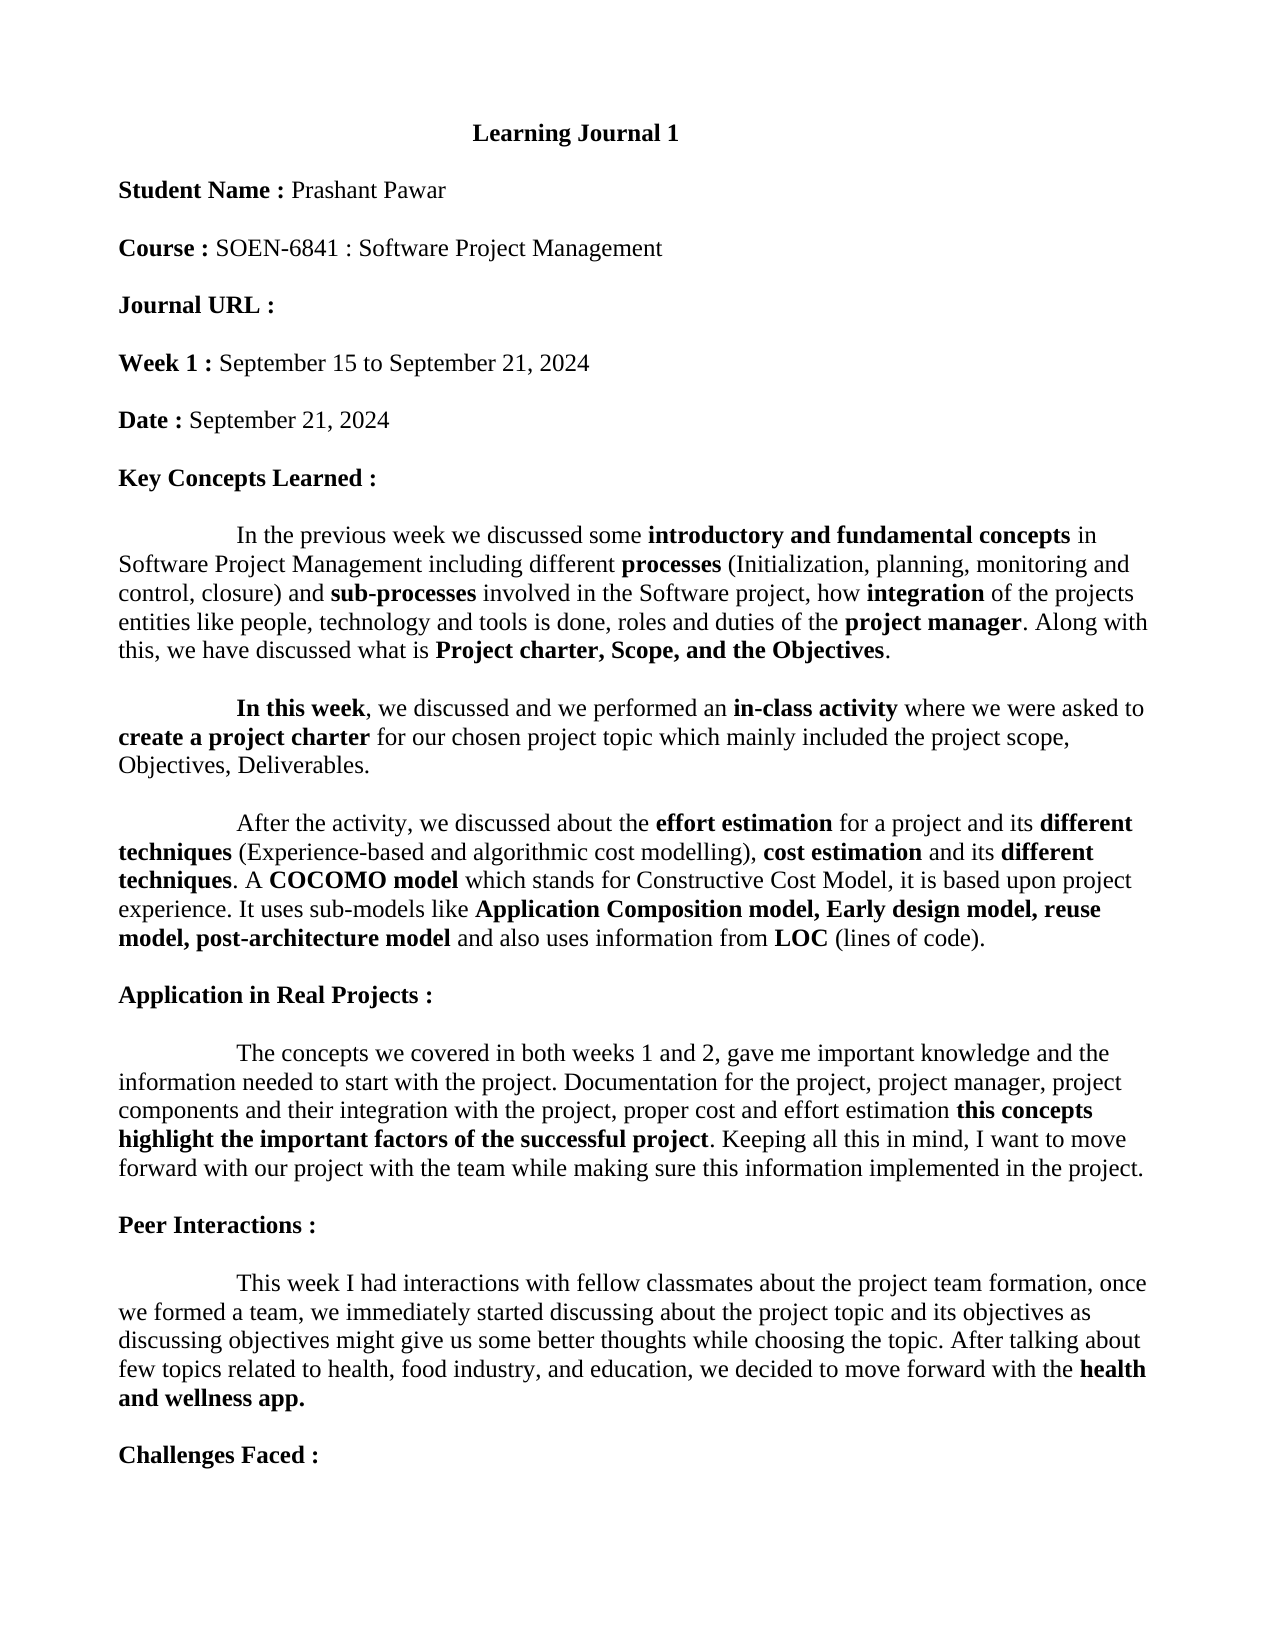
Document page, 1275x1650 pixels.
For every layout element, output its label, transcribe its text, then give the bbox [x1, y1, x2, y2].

text In this week, we discussed and we performed an in-class activity where we were asked to create a project charter for our chosen project topic which mainly included the project scope, Objectives, Deliverables. [118, 693, 1157, 779]
text Student Name : Prashant Pawar [118, 176, 1157, 204]
text Challenges Faced : [118, 1441, 1157, 1469]
text Date : September 21, 2024 [118, 406, 1157, 434]
text After the activity, we discussed about the effort estimation for a project and its different techniques (Experience-based and algorithmic cost modelling), cost estimation and its different techniques. A COCOMO model which stands for Constructive Cost Model, it is based upon project experience. It uses sub-models like Application Composition model, Early design model, reuse model, post-architecture model and also uses information from LOC (lines of code). [118, 808, 1157, 952]
text Application in Real Projects : [118, 981, 1157, 1009]
text Peer Interactions : [118, 1211, 1157, 1239]
text Journal URL : [118, 291, 1157, 319]
text Key Concepts Learned : [118, 463, 1157, 492]
text Learning Journal 1 [118, 118, 1157, 147]
text Week 1 : September 15 to September 21, 2024 [118, 348, 1157, 377]
text The concepts we covered in both weeks 1 and 2, gave me important knowledge and the information needed to start with the project. Documentation for the project, project manager, project components and their integration with the project, proper cost and effort estimation this concepts highlight the important factors of the successful project. Keeping all this in mind, I want to move forward with our project with the team while making sure this information implemented in the project. [118, 1038, 1157, 1182]
text In the previous week we discussed some introductory and fundamental concepts in Software Project Management including different processes (Initialization, planning, monitoring and control, closure) and sub-processes involved in the Software project, how integration of the projects entities like people, technology and tools is done, roles and duties of the project manager. Along with this, we have discussed what is Project charter, Scope, and the Objectives. [118, 521, 1157, 664]
text This week I had interactions with fellow classmates about the project team formation, once we formed a team, we immediately started discussing about the project topic and its objectives as discussing objectives might give us some better thoughts while choosing the topic. After talking about few topics related to health, food industry, and education, we decided to move forward with the health and wellness app. [118, 1268, 1157, 1412]
text Course : SOEN-6841 : Software Project Management [118, 233, 1157, 262]
